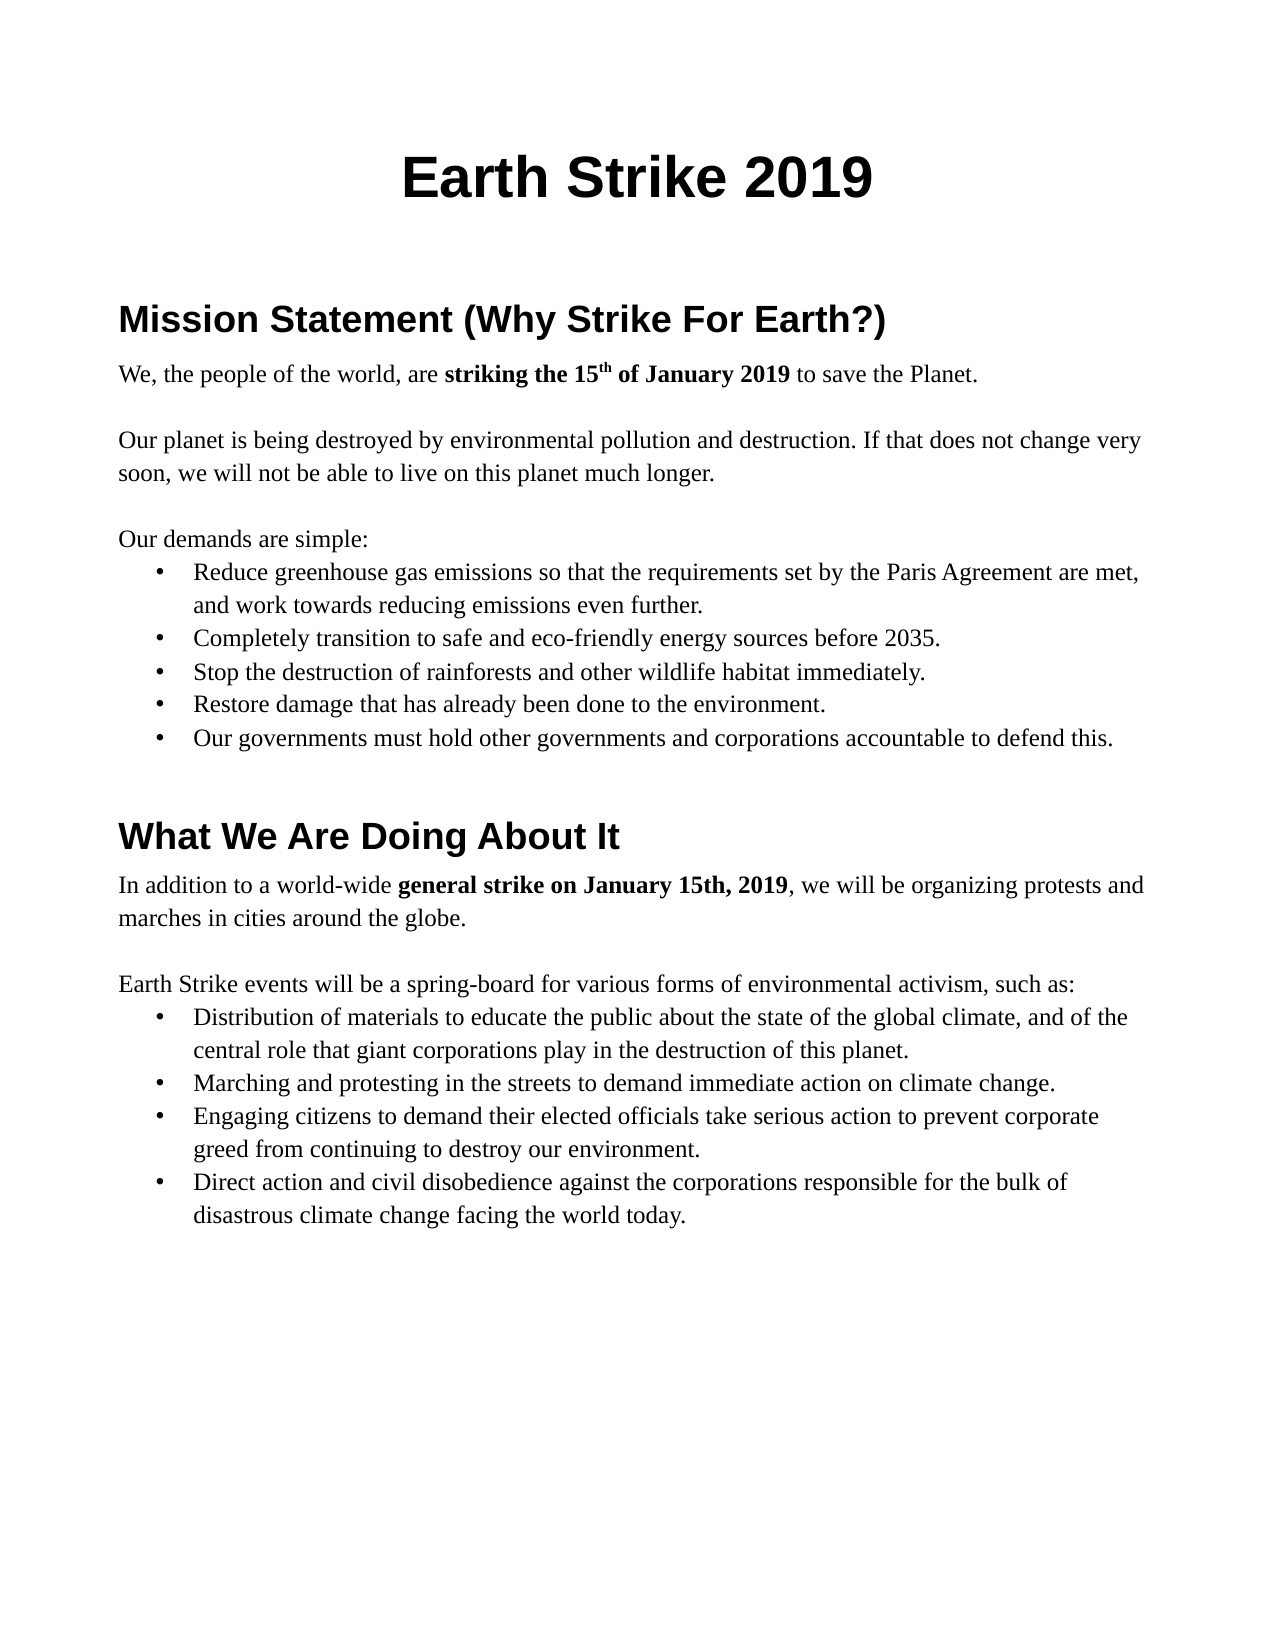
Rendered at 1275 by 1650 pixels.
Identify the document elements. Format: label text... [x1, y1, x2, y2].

list Stop the destruction of rainforests and other wildlife habitat immediately. [156, 657, 1157, 685]
text Earth Strike events will be a spring-board for various forms of environmental activism, such as: [118, 969, 1157, 998]
title Earth Strike 2019 [118, 143, 1157, 210]
list Our governments must hold other governments and corporations accountable to defend this. [156, 723, 1157, 751]
text We, the people of the world, are striking the 15th of January 2019 to save the Planet. [118, 359, 1157, 388]
list Direct action and civil disobedience against the corporations responsible for the bulk of disastrous climate change facing the world today. [156, 1167, 1157, 1229]
list Marching and protesting in the streets to demand immediate action on climate change. [156, 1068, 1157, 1097]
list Engaging citizens to demand their elected officials take serious action to prevent corporate greed from continuing to destroy our environment. [156, 1101, 1157, 1163]
subtitle Mission Statement (Why Strike For Earth?) [118, 297, 1157, 340]
text Our planet is being destroyed by environmental pollution and destruction. If that does not change very soon, we will not be able to live on this planet much longer. [118, 425, 1157, 487]
text Our demands are simple: [118, 524, 1157, 553]
subtitle What We Are Doing About It [118, 814, 1157, 857]
list Completely transition to safe and eco-friendly energy sources before 2035. [156, 623, 1157, 652]
list Distribution of materials to educate the public about the state of the global climate, and of the central role that giant corporations play in the destruction of this planet. [156, 1002, 1157, 1064]
list Restore damage that has already been done to the environment. [156, 689, 1157, 718]
list Reduce greenhouse gas emissions so that the requirements set by the Paris Agreement are met, and work towards reducing emissions even further. [156, 557, 1157, 619]
text In addition to a world-wide general strike on January 15th, 2019, we will be organizing protests and marches in cities around the globe. [118, 870, 1157, 932]
